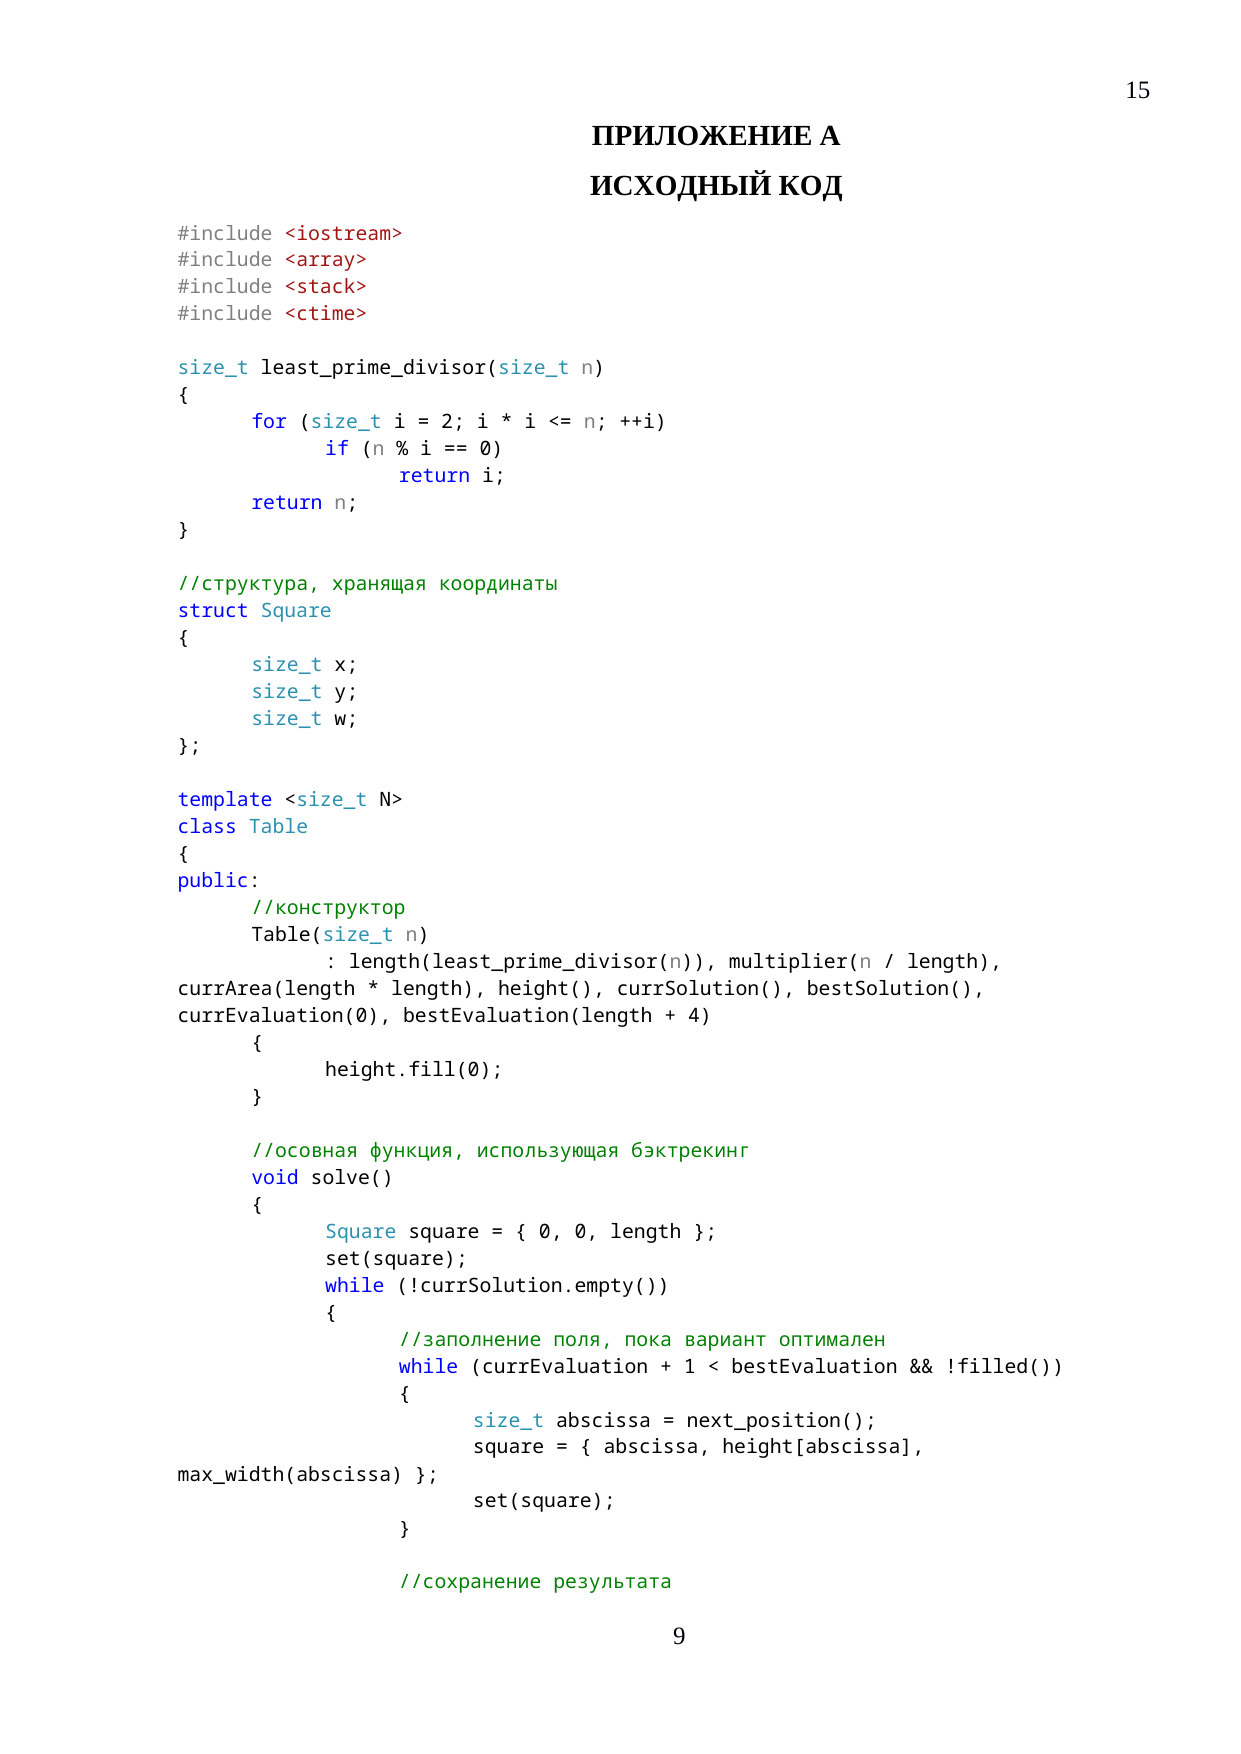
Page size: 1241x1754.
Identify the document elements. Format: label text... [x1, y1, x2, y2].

text }; [177, 731, 1181, 758]
text size_t abscissa = next_position(); [177, 1406, 1181, 1433]
text { [177, 1379, 1181, 1406]
text height.fill(0); [177, 1055, 1181, 1082]
text if (n % i == 0) [177, 434, 1181, 462]
text return i; [177, 462, 1181, 488]
text size_t least_prime_divisor(size_t n) [177, 354, 1181, 381]
text Square square = { 0, 0, length }; [177, 1217, 1181, 1244]
text set(square); [177, 1487, 1181, 1514]
text { [177, 1298, 1181, 1325]
text size_t x; [177, 650, 1181, 677]
text #include <ctime> [177, 300, 1181, 327]
text return n; [177, 488, 1181, 516]
text //конструктор [177, 893, 1181, 920]
text class Table [177, 812, 1181, 839]
text for (size_t i = 2; i * i <= n; ++i) [177, 408, 1181, 434]
text : length(least_prime_divisor(n)), multiplier(n / length), currArea(length * length), height(), currSolution(), bestSolution(), currEvaluation(0), bestEvaluation(length + 4) [177, 947, 1181, 1028]
text public: [177, 866, 1181, 893]
text { [177, 839, 1181, 866]
text ИСХОДНЫЙ КОД [177, 168, 1181, 202]
text //сохранение результата [177, 1568, 1181, 1595]
text size_t w; [177, 704, 1181, 731]
text square = { abscissa, height[abscissa], max_width(abscissa) }; [177, 1433, 1181, 1487]
text //заполнение поля, пока вариант оптимален [177, 1325, 1181, 1352]
text #include <stack> [177, 273, 1181, 300]
text #include <array> [177, 246, 1181, 273]
text { [177, 1028, 1181, 1055]
text #include <iostream> [177, 219, 1181, 246]
text Table(size_t n) [177, 920, 1181, 947]
text } [177, 516, 1181, 542]
text ПРИЛОЖЕНИЕ А [177, 118, 1181, 152]
text set(square); [177, 1244, 1181, 1271]
text } [177, 1082, 1181, 1109]
text size_t y; [177, 677, 1181, 704]
text { [177, 623, 1181, 650]
text //осовная функция, использующая бэктрекинг [177, 1136, 1181, 1163]
text while (!currSolution.empty()) [177, 1271, 1181, 1298]
text { [177, 381, 1181, 408]
text } [177, 1514, 1181, 1541]
text while (currEvaluation + 1 < bestEvaluation && !filled()) [177, 1352, 1181, 1379]
text { [177, 1190, 1181, 1217]
text template <size_t N> [177, 785, 1181, 812]
text struct Square [177, 596, 1181, 623]
text void solve() [177, 1163, 1181, 1190]
text //структура, хранящая координаты [177, 569, 1181, 596]
